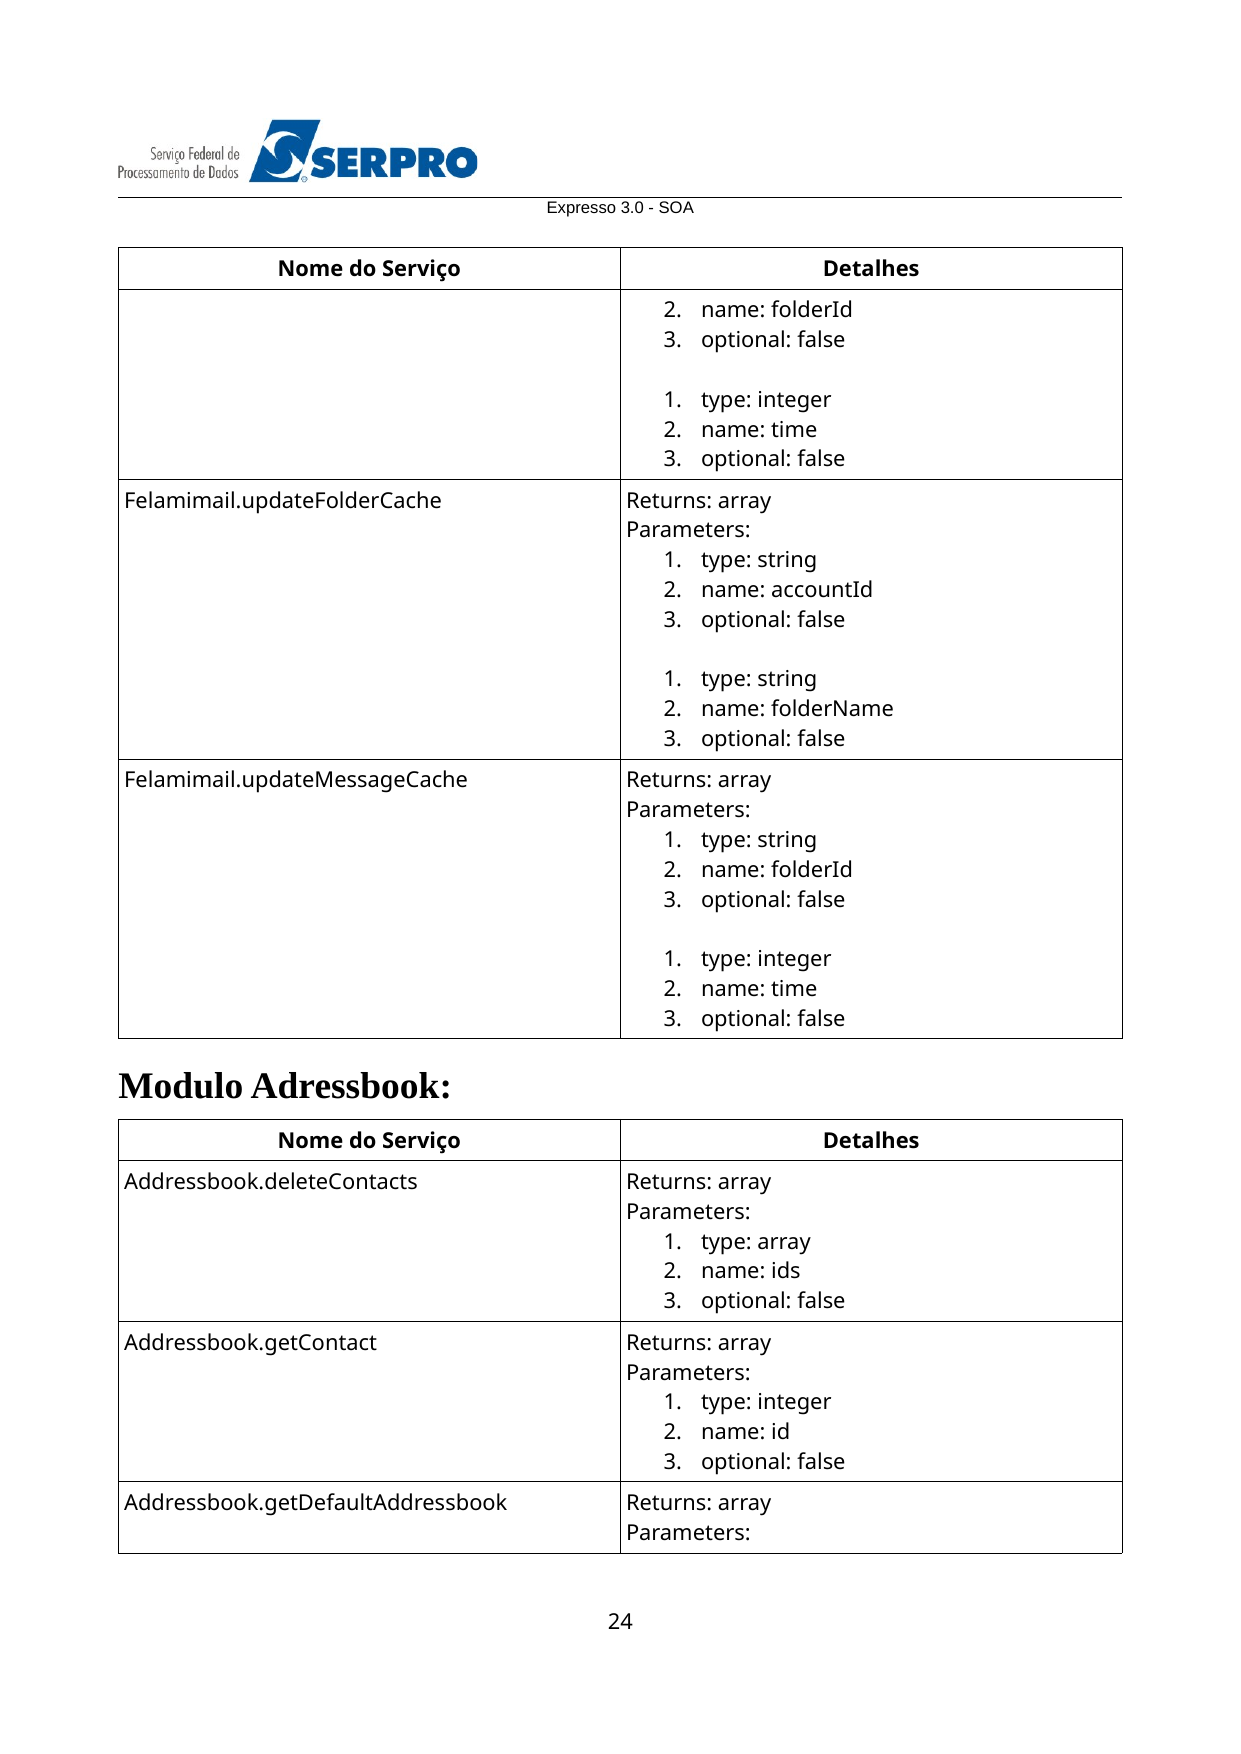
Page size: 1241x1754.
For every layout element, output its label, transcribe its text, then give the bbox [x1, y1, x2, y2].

table_header Nome do Serviço [119, 248, 620, 288]
table_cell Felamimail.updateFolderCache [119, 480, 620, 758]
table_cell Returns: array Parameters: [621, 1482, 1122, 1552]
table_cell Addressbook.getContact [119, 1322, 620, 1481]
table_cell Addressbook.getDefaultAddressbook [119, 1482, 620, 1552]
table_cell [119, 290, 620, 479]
table_header Detalhes [621, 248, 1122, 288]
subtitle Modulo Adressbook: [118, 1063, 1122, 1106]
table_cell Returns: array Parameters: type: integer name: id optional: false [621, 1322, 1122, 1481]
picture [118, 118, 478, 183]
table_cell Returns: array Parameters: type: string name: accountId optional: false type: string name: folderName optional: false [621, 480, 1122, 758]
table_cell Addressbook.deleteContacts [119, 1161, 620, 1321]
table_header Nome do Serviço [119, 1120, 620, 1160]
table_cell Returns: array Parameters: type: string name: folderId optional: false type: integer name: time optional: false [621, 760, 1122, 1038]
table_header Detalhes [621, 1120, 1122, 1160]
table_cell Returns: array Parameters: type: array name: ids optional: false [621, 1161, 1122, 1321]
table_cell Returns: array Parameters: type: string name: folderId optional: false type: integer name: time optional: false [621, 290, 1122, 479]
table_cell Felamimail.updateMessageCache [119, 760, 620, 1038]
